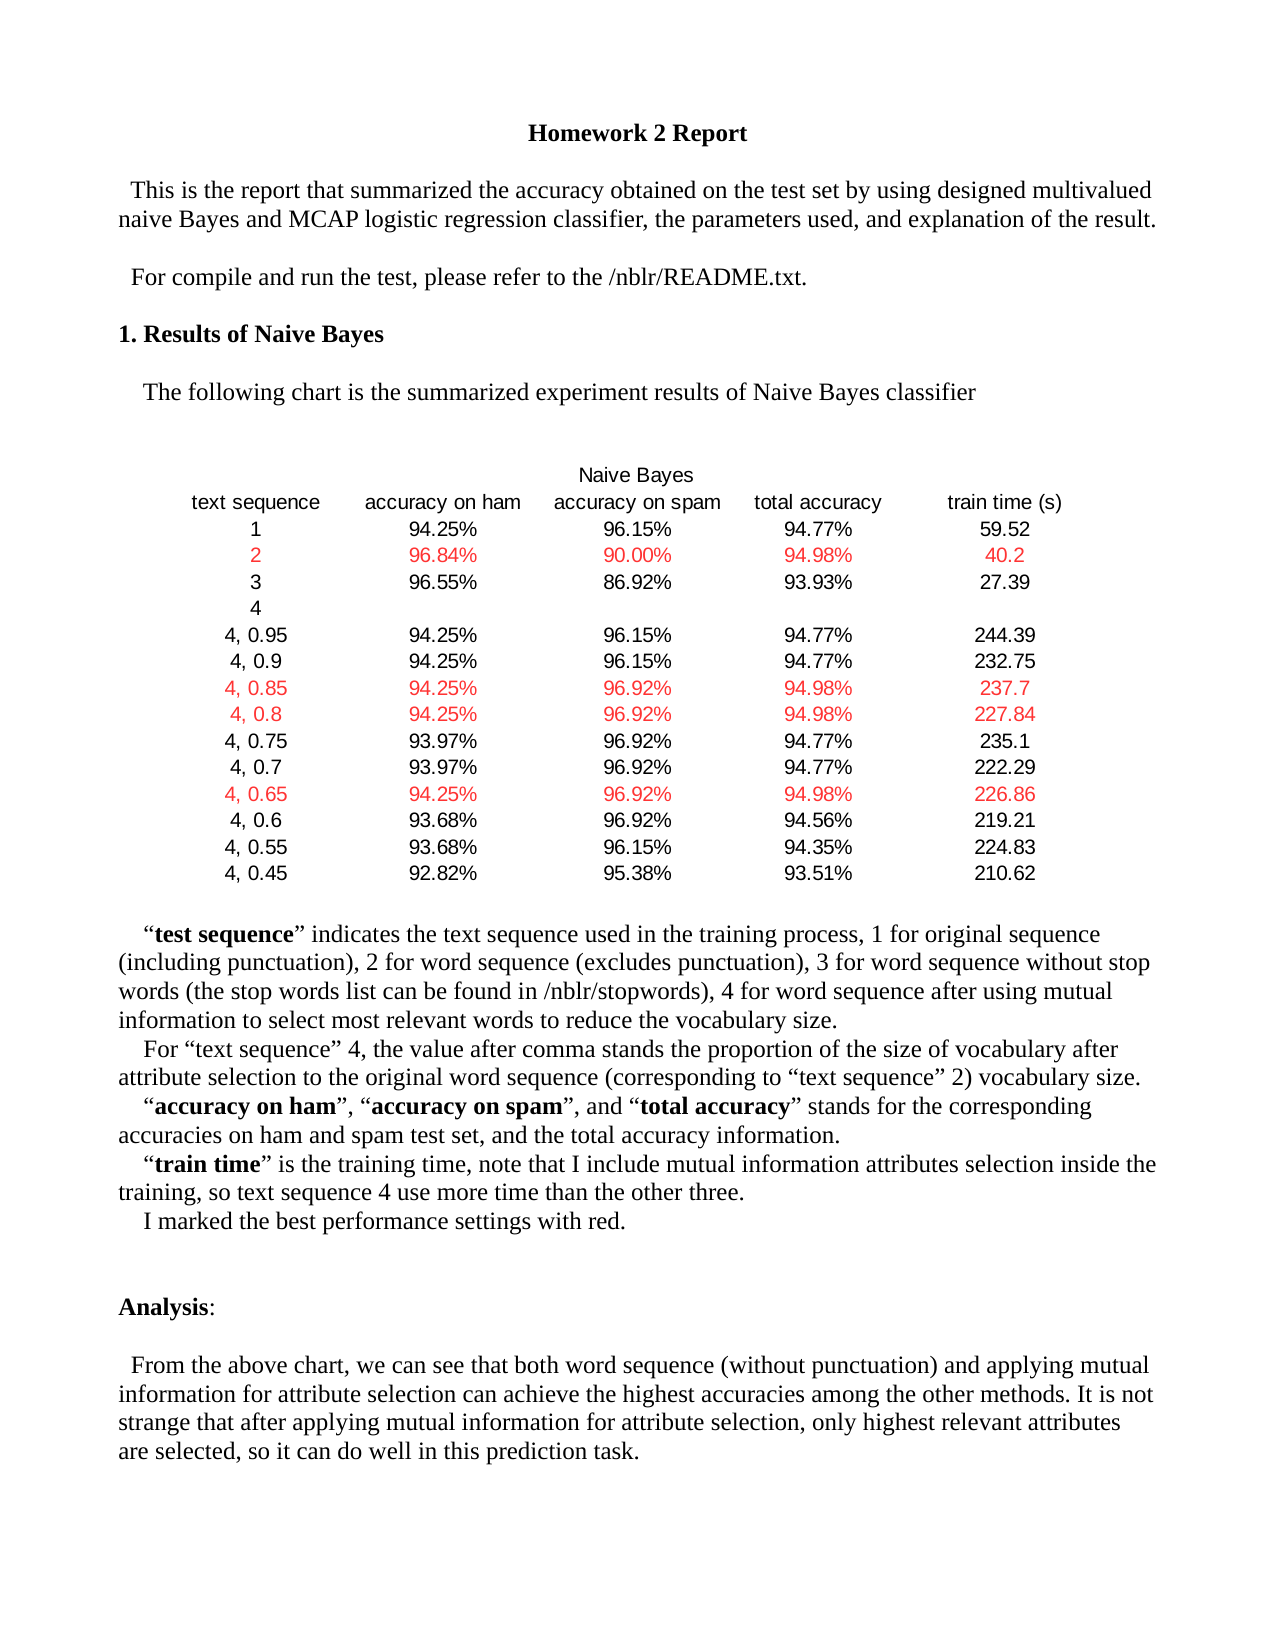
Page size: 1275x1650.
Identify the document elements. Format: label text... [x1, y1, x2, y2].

text This is the report that summarized the accuracy obtained on the test set by using designed multivalued naive Bayes and MCAP logistic regression classifier, the parameters used, and explanation of the result. [118, 176, 1157, 233]
text “train time” is the training time, note that I include mutual information attributes selection inside the training, so text sequence 4 use more time than the other three. [118, 1149, 1157, 1206]
text For “text sequence” 4, the value after comma stands the proportion of the size of vocabulary after attribute selection to the original word sequence (corresponding to “text sequence” 2) vocabulary size. [118, 1034, 1157, 1091]
text 1. Results of Naive Bayes [118, 319, 1157, 348]
text I marked the best performance settings with red. [118, 1206, 1157, 1235]
text Analysis: [118, 1292, 1157, 1321]
text For compile and run the test, please refer to the /nblr/README.txt. [118, 262, 1157, 291]
text The following chart is the summarized experiment results of Naive Bayes classifier [118, 377, 1157, 406]
text From the above chart, we can see that both word sequence (without punctuation) and applying mutual information for attribute selection can achieve the highest accuracies among the other methods. It is not strange that after applying mutual information for attribute selection, only highest relevant attributes are selected, so it can do well in this prediction task. [118, 1350, 1157, 1465]
text Homework 2 Report [118, 118, 1157, 147]
text “test sequence” indicates the text sequence used in the training process, 1 for original sequence (including punctuation), 2 for word sequence (excludes punctuation), 3 for word sequence without stop words (the stop words list can be found in /nblr/stopwords), 4 for word sequence after using mutual information to select most relevant words to reduce the vocabulary size. [118, 919, 1157, 1034]
text “accuracy on ham”, “accuracy on spam”, and “total accuracy” stands for the corresponding accuracies on ham and spam test set, and the total accuracy information. [118, 1091, 1157, 1149]
